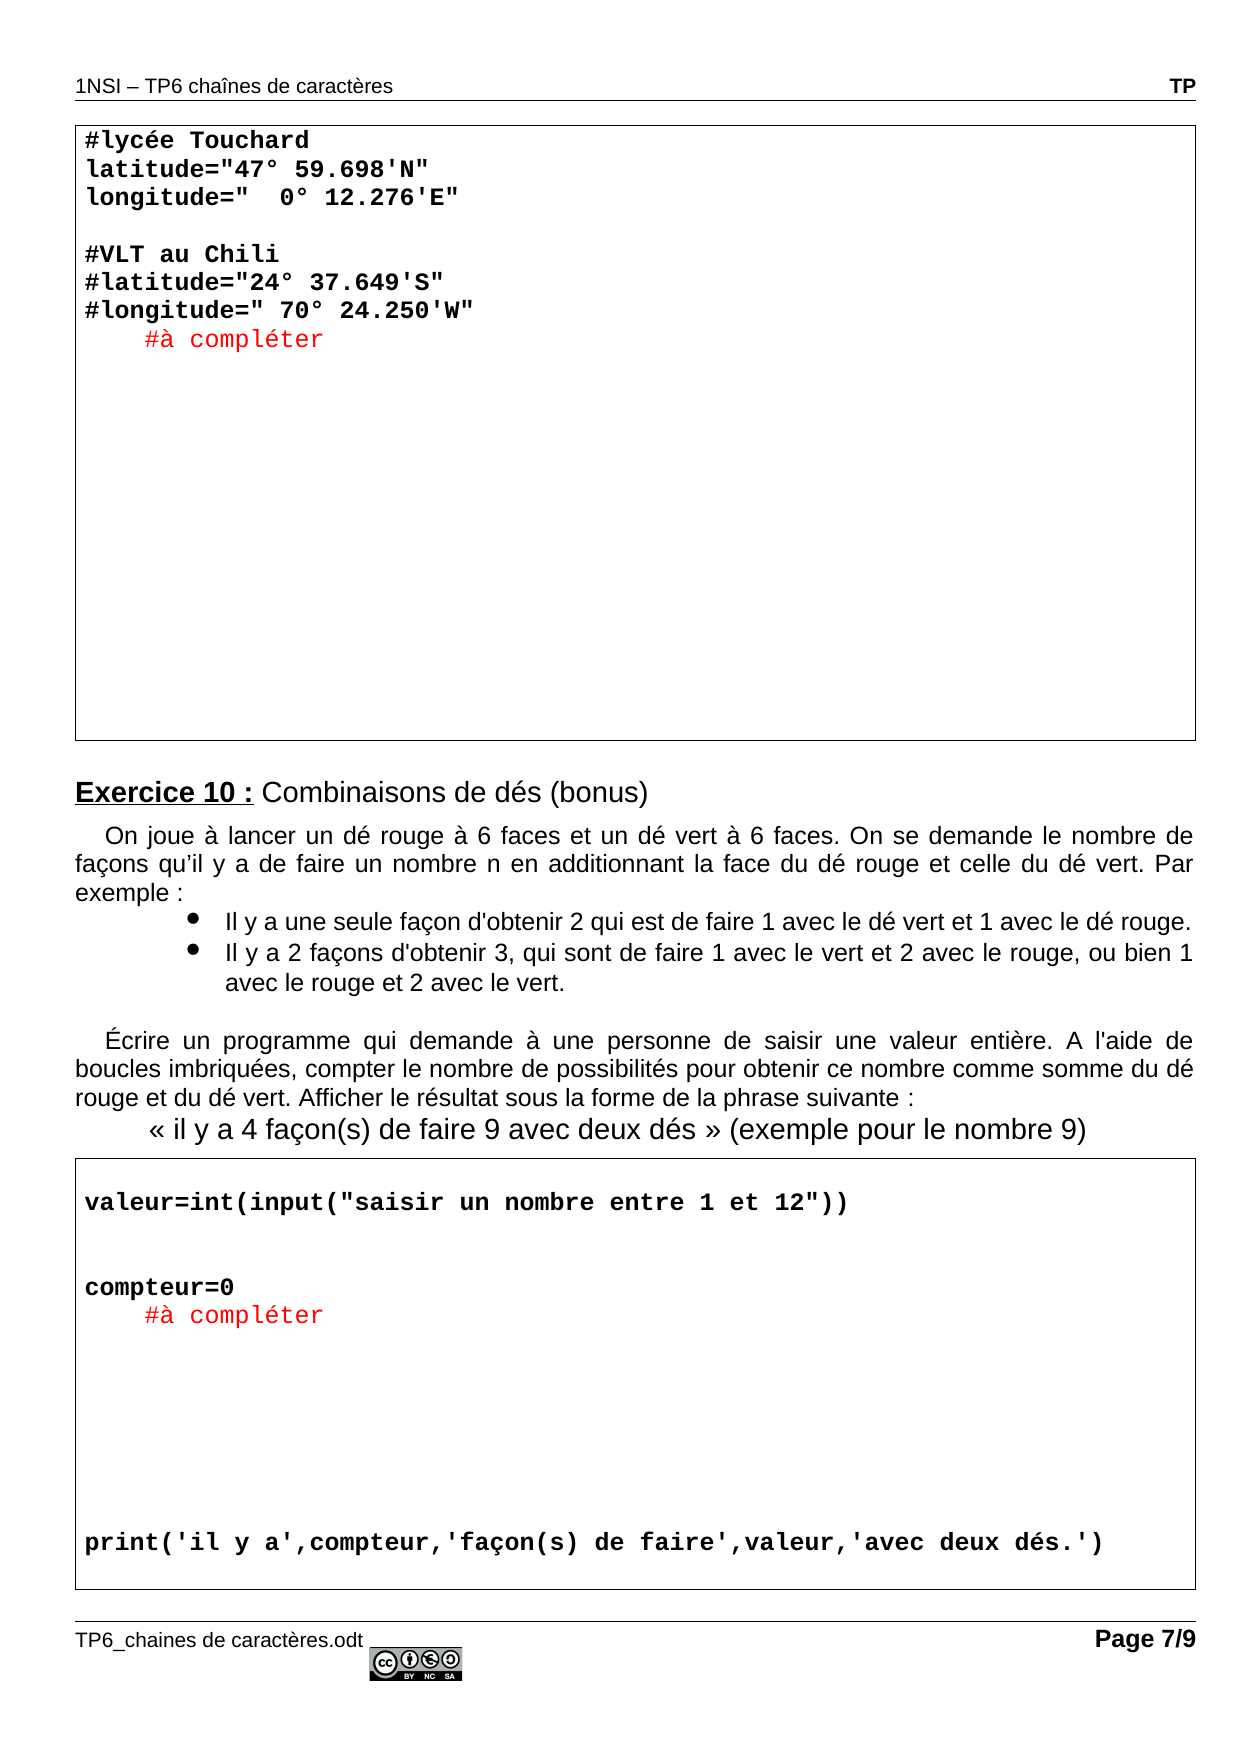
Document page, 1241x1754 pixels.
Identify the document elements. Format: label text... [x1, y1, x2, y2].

text Écrire un programme qui demande à une personne de saisir une valeur entière. A l'aide de boucles imbriquées, compter le nombre de possibilités pour obtenir ce nombre comme somme du dé rouge et du dé vert. Afficher le résultat sous la forme de la phrase suivante : [75, 1026, 1196, 1112]
text Exercice 10 : Combinaisons de dés (bonus) [75, 775, 1196, 808]
text #lycée Touchard latitude="47° 59.698'N" longitude=" 0° 12.276'E" #VLT au Chili #latitude="24° 37.649'S" #longitude=" 70° 24.250'W" #à compléter [76, 126, 1195, 740]
text « il y a 4 façon(s) de faire 9 avec deux dés » (exemple pour le nombre 9) [75, 1112, 1196, 1146]
text On joue à lancer un dé rouge à 6 faces et un dé vert à 6 faces. On se demande le nombre de façons qu’il y a de faire un nombre n en additionnant la face du dé rouge et celle du dé vert. Par exemple : [75, 821, 1196, 907]
text #à compléter [76, 1300, 1195, 1331]
text valeur=int(input("saisir un nombre entre 1 et 12")) compteur=0 [76, 1186, 1195, 1300]
list Il y a 2 façons d'obtenir 3, qui sont de faire 1 avec le vert et 2 avec le rouge, ou bien 1 avec le rouge et 2 avec le vert. [187, 938, 1196, 997]
list Il y a une seule façon d'obtenir 2 qui est de faire 1 avec le dé vert et 1 avec le dé rouge. [187, 907, 1196, 938]
picture [369, 1647, 463, 1681]
text print('il y a',compteur,'façon(s) de faire',valeur,'avec deux dés.') [76, 1441, 1195, 1589]
